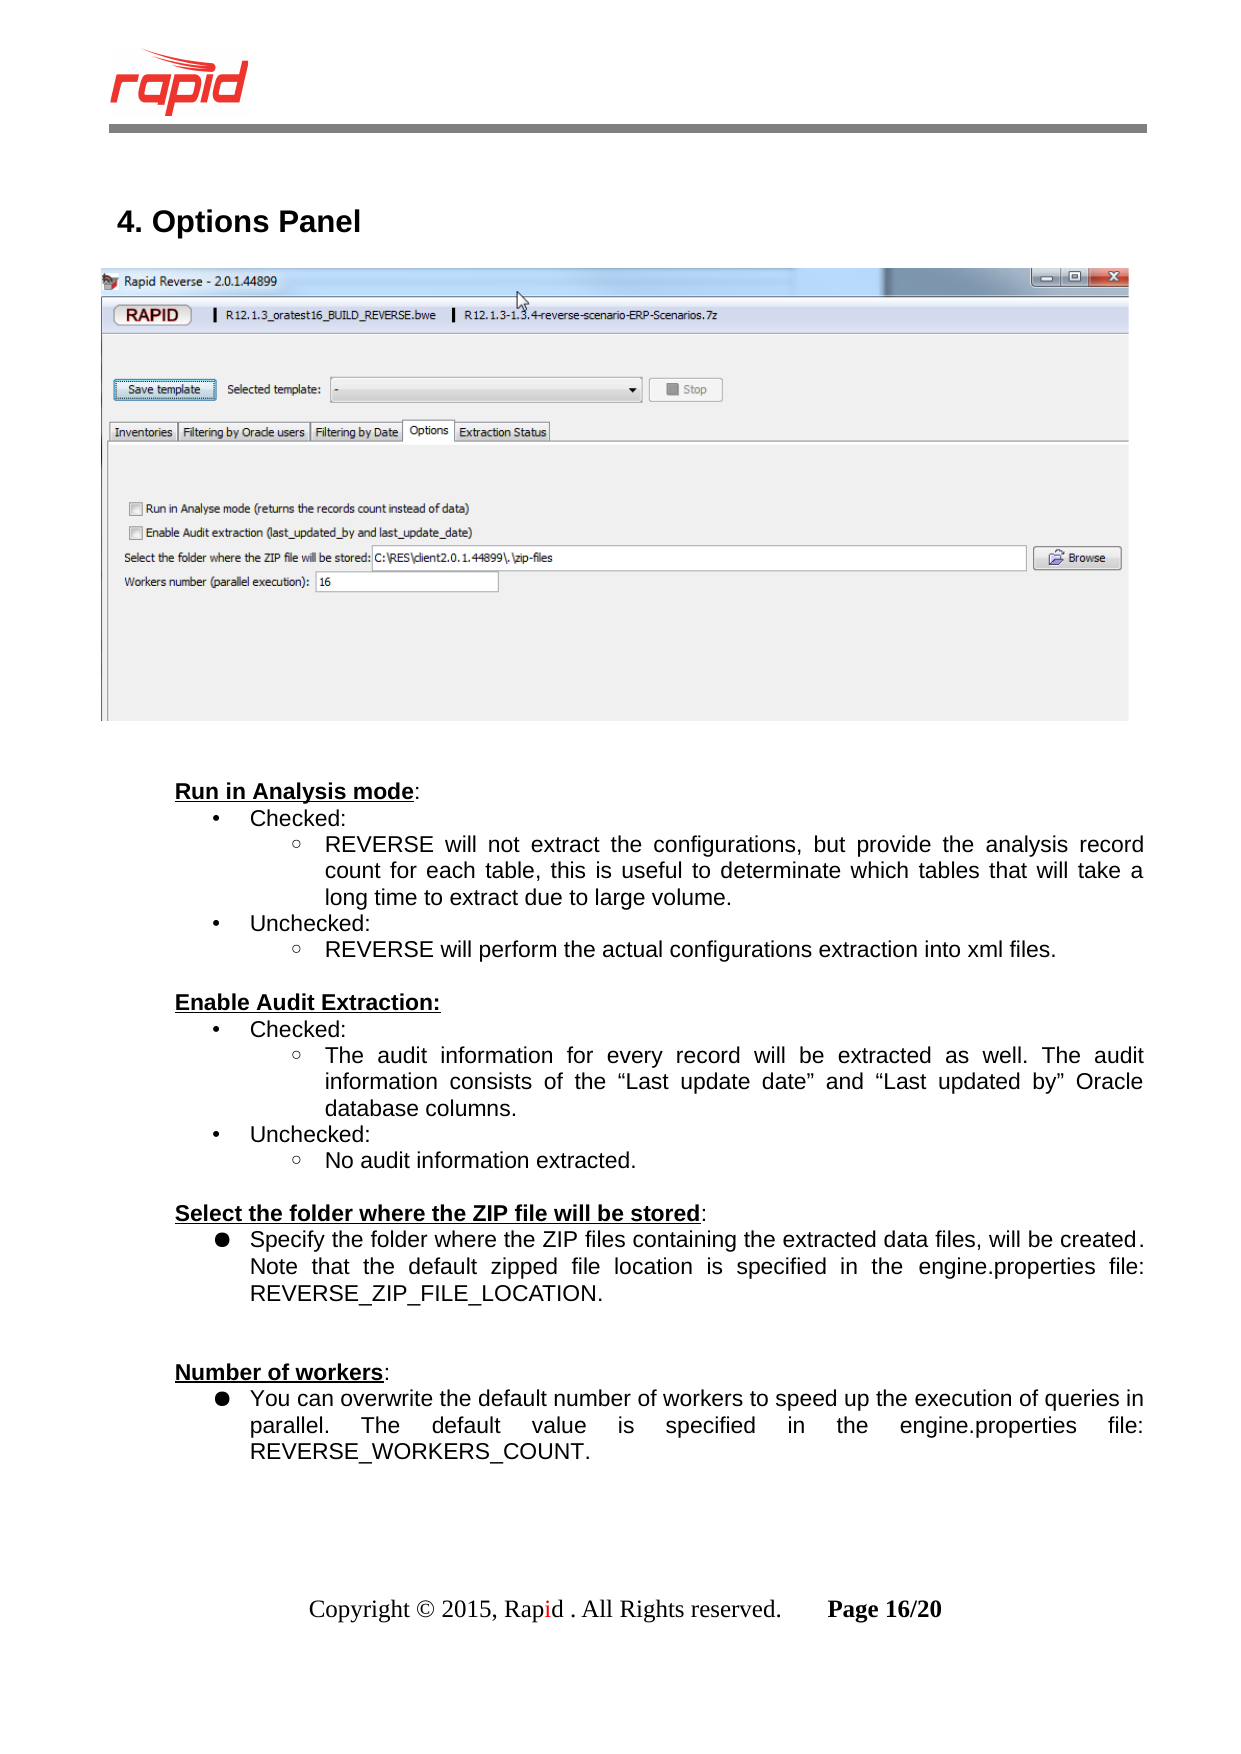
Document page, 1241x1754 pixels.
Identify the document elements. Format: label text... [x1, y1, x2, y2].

list REVERSE will perform the actual configurations extraction into xml files. [287, 936, 1144, 963]
list Unchecked: [212, 910, 1144, 936]
list You can overwrite the default number of workers to speed up the execution of queries in parallel. The default value is specified in the engine.properties file: REVERSE_WORKERS_COUNT. [212, 1385, 1144, 1464]
list Unchecked: [212, 1121, 1144, 1147]
list Checked: [212, 1016, 1144, 1042]
text Number of workers: [174, 1359, 1144, 1385]
list No audit information extracted. [287, 1147, 1144, 1174]
picture [110, 48, 249, 116]
text Select the folder where the ZIP file will be stored: [174, 1200, 1144, 1226]
text Enable Audit Extraction: [174, 989, 1144, 1016]
subtitle 4. Options Panel [117, 203, 1144, 239]
list The audit information for every record will be extracted as well. The audit information consists of the “Last update date” and “Last updated by” Oracle database columns. [287, 1042, 1144, 1121]
list Checked: [212, 805, 1144, 831]
text Run in Analysis mode: [174, 778, 1144, 805]
list REVERSE will not extract the configurations, but provide the analysis record count for each table, this is useful to determinate which tables that will take a long time to extract due to large volume. [287, 831, 1144, 910]
list Specify the folder where the ZIP files containing the extracted data files, will be created. Note that the default zipped file location is specified in the engine.properties file: REVERSE_ZIP_FILE_LOCATION. [212, 1226, 1144, 1306]
